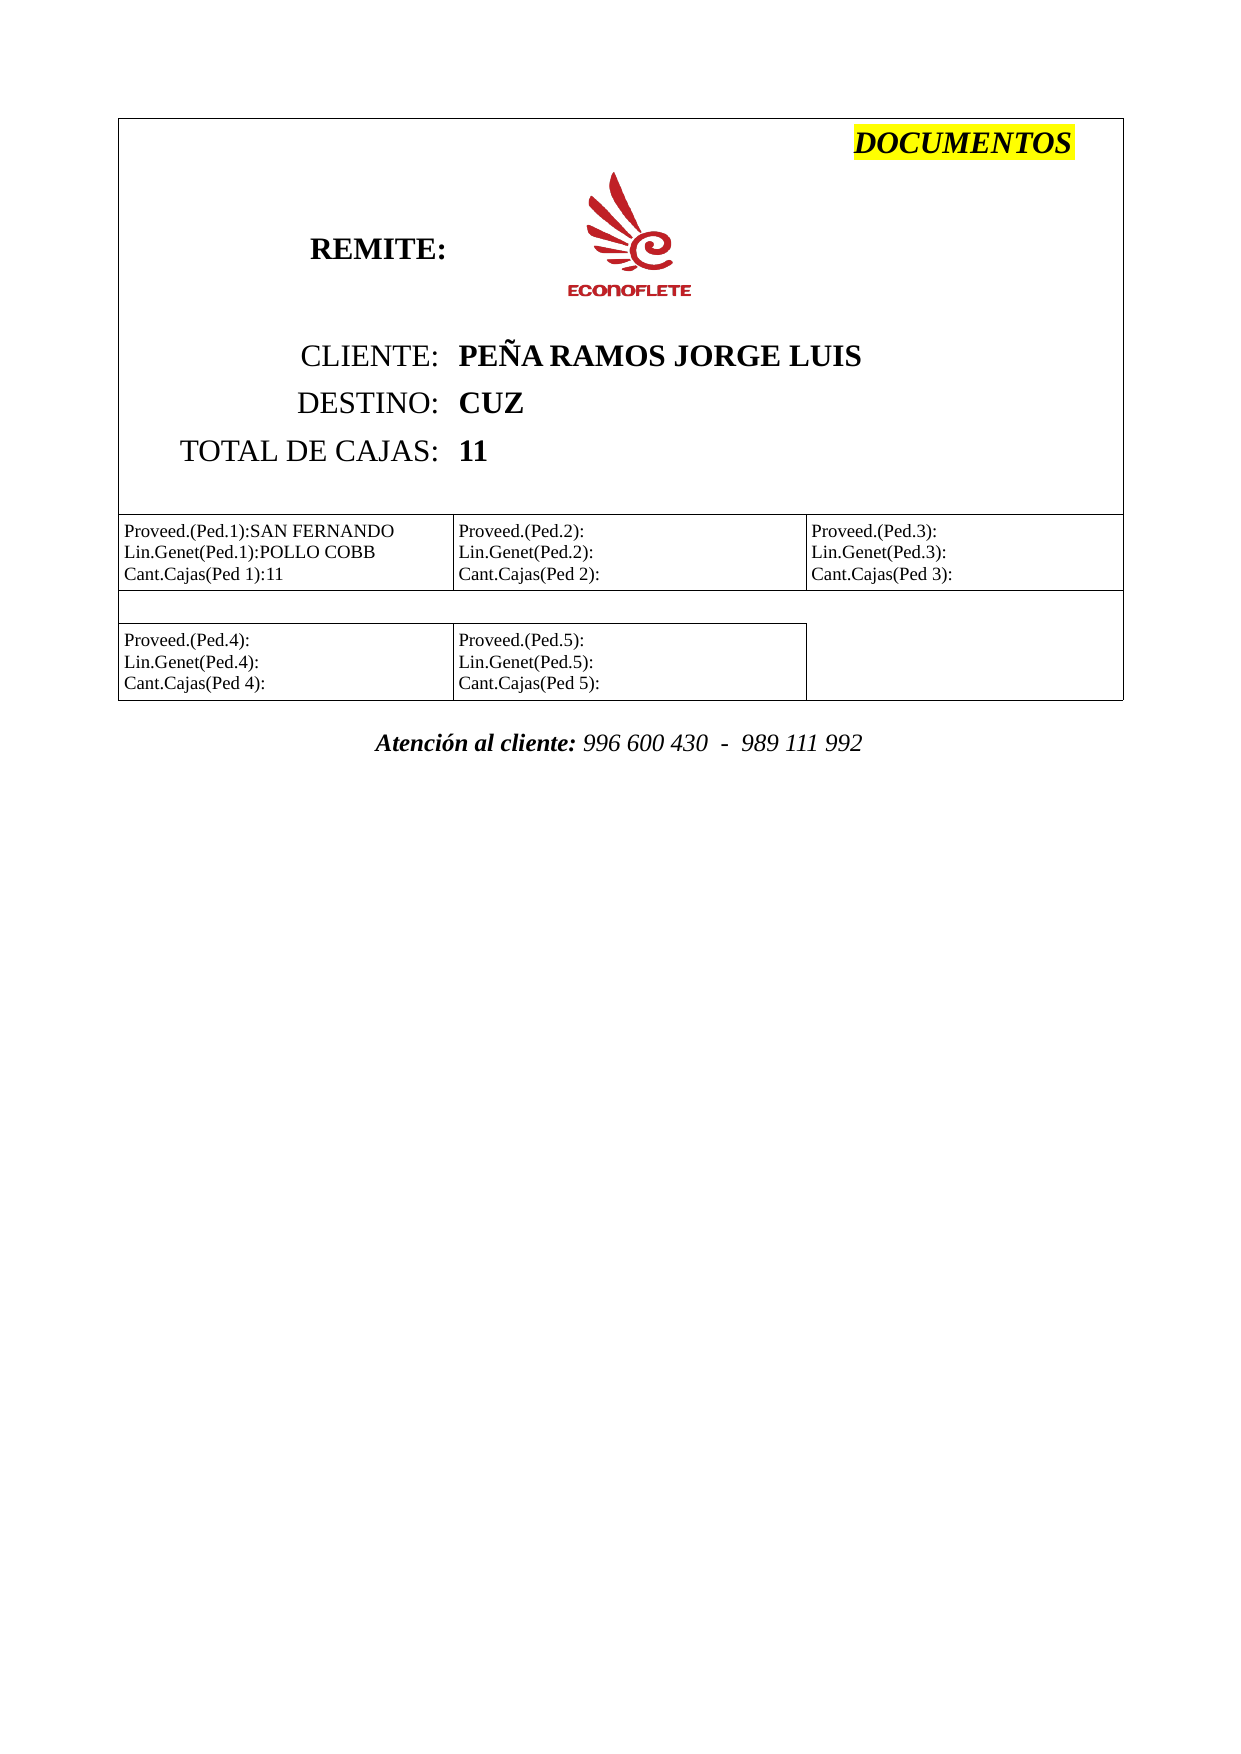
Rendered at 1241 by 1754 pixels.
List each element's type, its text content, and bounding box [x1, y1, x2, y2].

table_cell CLIENTE: [119, 332, 453, 379]
table_cell [806, 591, 1123, 623]
picture [552, 171, 707, 297]
table_cell Proveed.(Ped.5): Lin.Genet(Ped.5): Cant.Cajas(Ped 5): [454, 624, 806, 699]
table_header [453, 119, 806, 166]
table_cell [806, 166, 1123, 332]
table_cell TOTAL DE CAJAS: [119, 426, 453, 474]
table_cell 11 [453, 426, 1123, 474]
table_cell REMITE: [119, 166, 453, 332]
table_cell [806, 474, 1123, 514]
table_cell [453, 591, 806, 623]
table_cell [453, 166, 806, 332]
table_cell [807, 623, 1123, 699]
table_cell [806, 379, 1123, 426]
table_cell PEÑA RAMOS JORGE LUIS [453, 332, 1123, 379]
table_header [119, 119, 453, 166]
table_cell CUZ [453, 379, 806, 426]
table_cell [119, 591, 453, 623]
table_cell DESTINO: [119, 379, 453, 426]
table_header DOCUMENTOS [806, 119, 1123, 166]
table_cell [119, 474, 453, 514]
text Atención al cliente: 996 600 430 - 989 111 992 [118, 728, 1122, 757]
table_cell Proveed.(Ped.1):SAN FERNANDO Lin.Genet(Ped.1):POLLO COBB Cant.Cajas(Ped 1):11 [119, 515, 453, 590]
table_cell Proveed.(Ped.4): Lin.Genet(Ped.4): Cant.Cajas(Ped 4): [119, 624, 453, 699]
table_cell Proveed.(Ped.2): Lin.Genet(Ped.2): Cant.Cajas(Ped 2): [454, 515, 806, 590]
table_cell Proveed.(Ped.3): Lin.Genet(Ped.3): Cant.Cajas(Ped 3): [807, 515, 1123, 590]
table_cell [453, 474, 806, 514]
